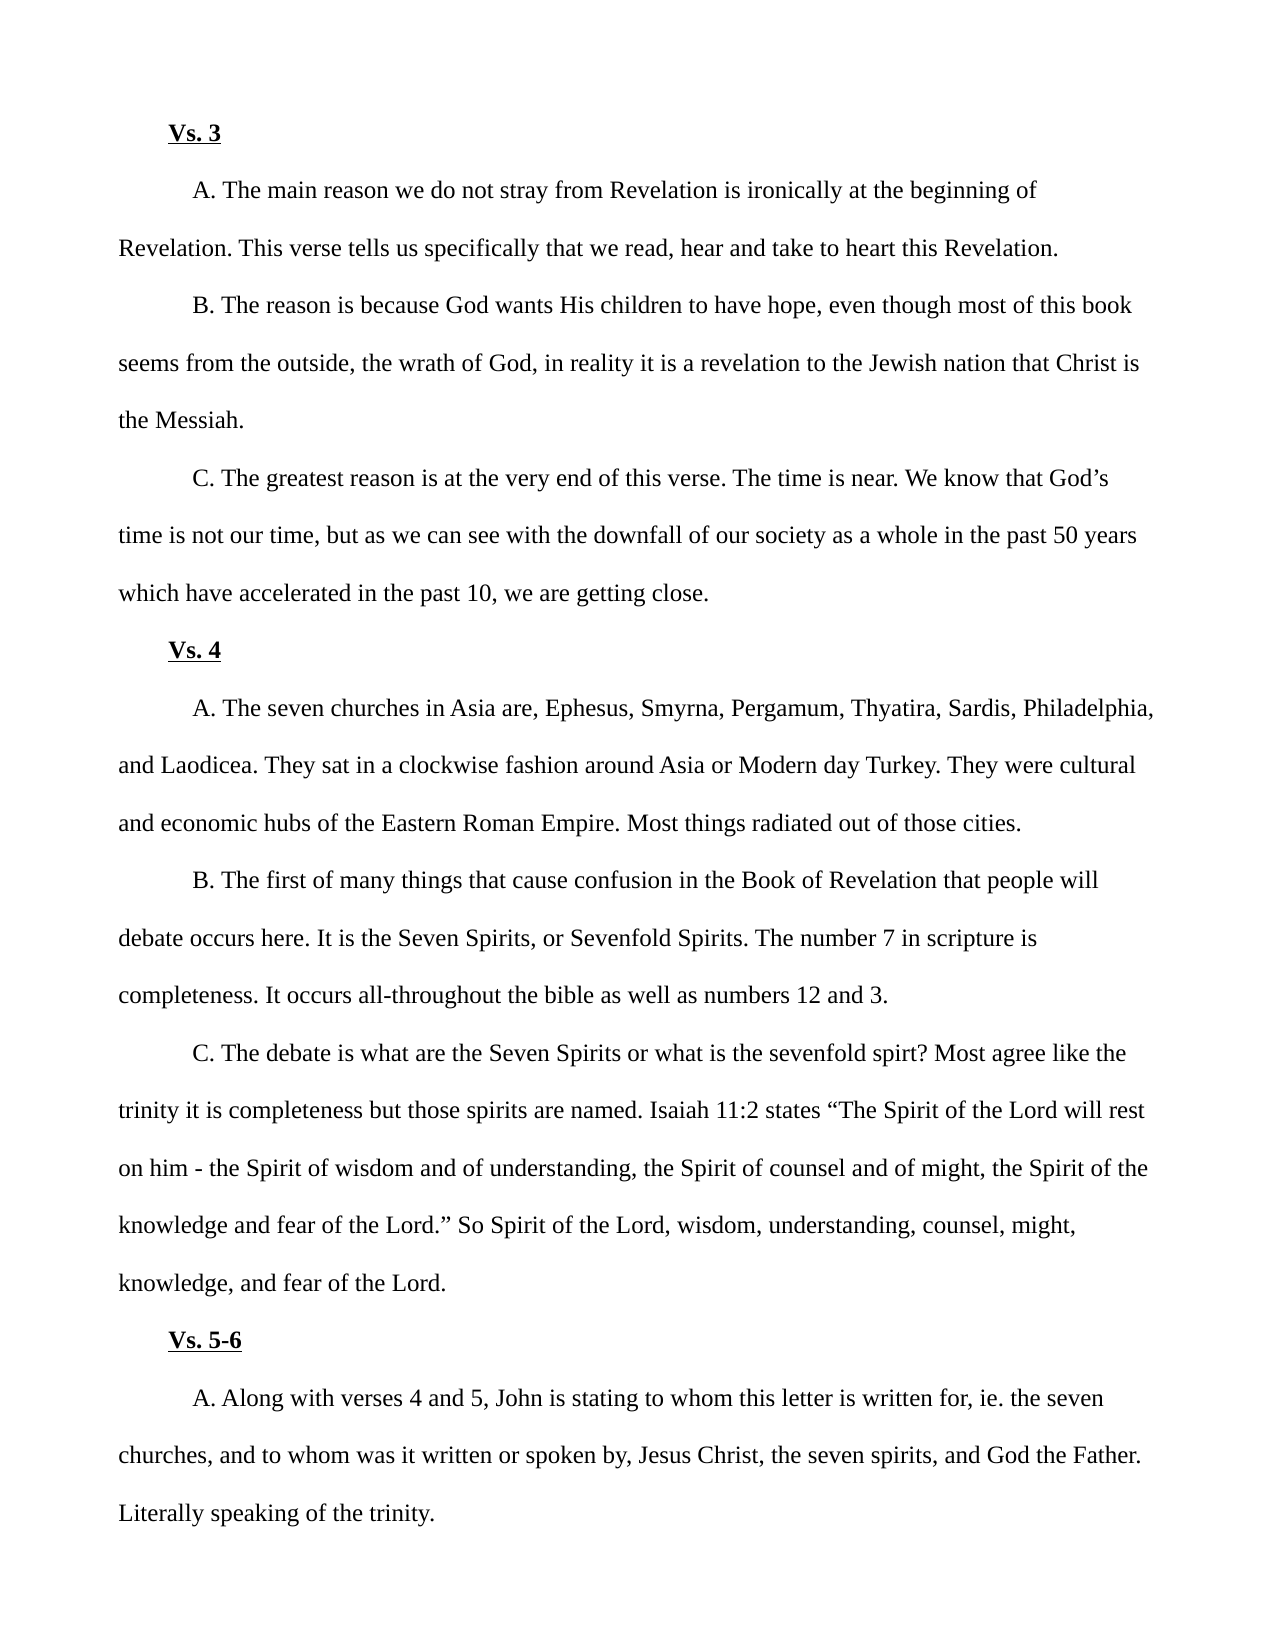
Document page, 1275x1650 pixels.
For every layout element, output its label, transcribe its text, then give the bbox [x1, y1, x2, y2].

text A. The seven churches in Asia are, Ephesus, Smyrna, Pergamum, Thyatira, Sardis, Philadelphia, and Laodicea. They sat in a clockwise fashion around Asia or Modern day Turkey. They were cultural and economic hubs of the Eastern Roman Empire. Most things radiated out of those cities. [118, 693, 1157, 837]
text A. Along with verses 4 and 5, John is stating to whom this letter is written for, ie. the seven churches, and to whom was it written or spoken by, Jesus Christ, the seven spirits, and God the Father. Literally speaking of the trinity. [118, 1383, 1157, 1527]
text A. The main reason we do not stray from Revelation is ironically at the beginning of Revelation. This verse tells us specifically that we read, hear and take to heart this Revelation. [118, 176, 1157, 262]
text B. The reason is because God wants His children to have hope, even though most of this book seems from the outside, the wrath of God, in reality it is a revelation to the Jewish nation that Christ is the Messiah. [118, 291, 1157, 434]
text Vs. 5-6 [118, 1326, 1157, 1354]
text Vs. 4 [118, 636, 1157, 664]
text Vs. 3 [118, 118, 1157, 147]
text C. The greatest reason is at the very end of this verse. The time is near. We know that God’s time is not our time, but as we can see with the downfall of our society as a whole in the past 50 years which have accelerated in the past 10, we are getting close. [118, 463, 1157, 607]
text C. The debate is what are the Seven Spirits or what is the sevenfold spirt? Most agree like the trinity it is completeness but those spirits are named. Isaiah 11:2 states “The Spirit of the Lord will rest on him - the Spirit of wisdom and of understanding, the Spirit of counsel and of might, the Spirit of the knowledge and fear of the Lord.” So Spirit of the Lord, wisdom, understanding, counsel, might, knowledge, and fear of the Lord. [118, 1038, 1157, 1297]
text B. The first of many things that cause confusion in the Book of Revelation that people will debate occurs here. It is the Seven Spirits, or Sevenfold Spirits. The number 7 in scripture is completeness. It occurs all-throughout the bible as well as numbers 12 and 3. [118, 866, 1157, 1009]
